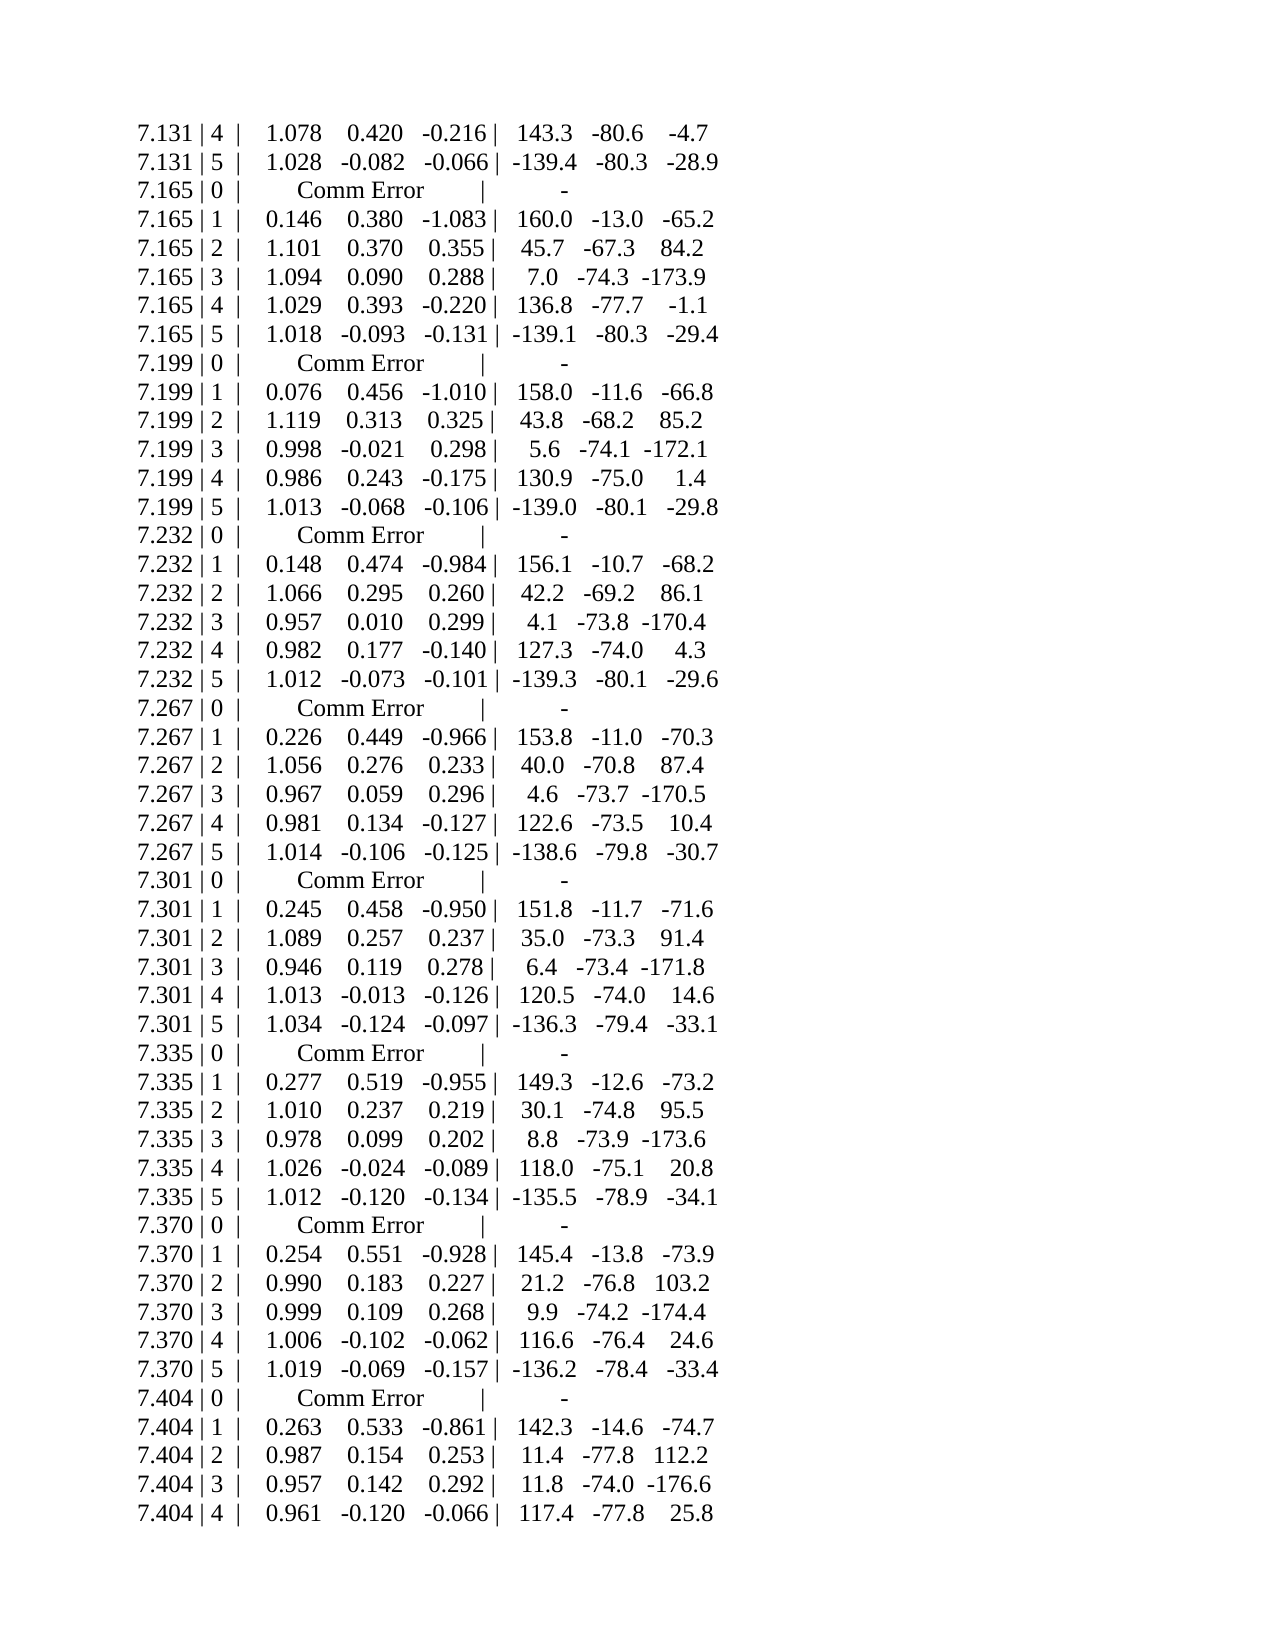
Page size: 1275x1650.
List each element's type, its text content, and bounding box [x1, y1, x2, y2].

text 7.232 | 1 | 0.148 0.474 -0.984 | 156.1 -10.7 -68.2 [118, 549, 1157, 578]
text 7.335 | 3 | 0.978 0.099 0.202 | 8.8 -73.9 -173.6 [118, 1124, 1157, 1153]
text 7.199 | 2 | 1.119 0.313 0.325 | 43.8 -68.2 85.2 [118, 406, 1157, 434]
text 7.267 | 1 | 0.226 0.449 -0.966 | 153.8 -11.0 -70.3 [118, 722, 1157, 751]
text 7.199 | 5 | 1.013 -0.068 -0.106 | -139.0 -80.1 -29.8 [118, 492, 1157, 521]
text 7.232 | 0 | Comm Error | - [118, 521, 1157, 549]
text 7.199 | 3 | 0.998 -0.021 0.298 | 5.6 -74.1 -172.1 [118, 434, 1157, 463]
text 7.335 | 5 | 1.012 -0.120 -0.134 | -135.5 -78.9 -34.1 [118, 1182, 1157, 1211]
text 7.301 | 2 | 1.089 0.257 0.237 | 35.0 -73.3 91.4 [118, 923, 1157, 952]
text 7.370 | 3 | 0.999 0.109 0.268 | 9.9 -74.2 -174.4 [118, 1297, 1157, 1326]
text 7.404 | 1 | 0.263 0.533 -0.861 | 142.3 -14.6 -74.7 [118, 1412, 1157, 1441]
text 7.199 | 0 | Comm Error | - [118, 348, 1157, 377]
text 7.301 | 3 | 0.946 0.119 0.278 | 6.4 -73.4 -171.8 [118, 952, 1157, 981]
text 7.404 | 4 | 0.961 -0.120 -0.066 | 117.4 -77.8 25.8 [118, 1498, 1157, 1527]
text 7.165 | 3 | 1.094 0.090 0.288 | 7.0 -74.3 -173.9 [118, 262, 1157, 291]
text 7.267 | 4 | 0.981 0.134 -0.127 | 122.6 -73.5 10.4 [118, 808, 1157, 837]
text 7.335 | 2 | 1.010 0.237 0.219 | 30.1 -74.8 95.5 [118, 1096, 1157, 1124]
text 7.165 | 0 | Comm Error | - [118, 176, 1157, 204]
text 7.370 | 2 | 0.990 0.183 0.227 | 21.2 -76.8 103.2 [118, 1268, 1157, 1297]
text 7.335 | 4 | 1.026 -0.024 -0.089 | 118.0 -75.1 20.8 [118, 1153, 1157, 1182]
text 7.370 | 1 | 0.254 0.551 -0.928 | 145.4 -13.8 -73.9 [118, 1239, 1157, 1268]
text 7.301 | 5 | 1.034 -0.124 -0.097 | -136.3 -79.4 -33.1 [118, 1009, 1157, 1038]
text 7.165 | 4 | 1.029 0.393 -0.220 | 136.8 -77.7 -1.1 [118, 291, 1157, 319]
text 7.165 | 2 | 1.101 0.370 0.355 | 45.7 -67.3 84.2 [118, 233, 1157, 262]
text 7.301 | 0 | Comm Error | - [118, 866, 1157, 894]
text 7.232 | 3 | 0.957 0.010 0.299 | 4.1 -73.8 -170.4 [118, 607, 1157, 636]
text 7.199 | 1 | 0.076 0.456 -1.010 | 158.0 -11.6 -66.8 [118, 377, 1157, 406]
text 7.335 | 1 | 0.277 0.519 -0.955 | 149.3 -12.6 -73.2 [118, 1067, 1157, 1096]
text 7.199 | 4 | 0.986 0.243 -0.175 | 130.9 -75.0 1.4 [118, 463, 1157, 492]
text 7.404 | 0 | Comm Error | - [118, 1383, 1157, 1412]
text 7.131 | 4 | 1.078 0.420 -0.216 | 143.3 -80.6 -4.7 [118, 118, 1157, 147]
text 7.232 | 5 | 1.012 -0.073 -0.101 | -139.3 -80.1 -29.6 [118, 664, 1157, 693]
text 7.165 | 1 | 0.146 0.380 -1.083 | 160.0 -13.0 -65.2 [118, 204, 1157, 233]
text 7.404 | 3 | 0.957 0.142 0.292 | 11.8 -74.0 -176.6 [118, 1469, 1157, 1498]
text 7.267 | 0 | Comm Error | - [118, 693, 1157, 722]
text 7.370 | 4 | 1.006 -0.102 -0.062 | 116.6 -76.4 24.6 [118, 1326, 1157, 1354]
text 7.232 | 4 | 0.982 0.177 -0.140 | 127.3 -74.0 4.3 [118, 636, 1157, 664]
text 7.267 | 2 | 1.056 0.276 0.233 | 40.0 -70.8 87.4 [118, 751, 1157, 779]
text 7.301 | 4 | 1.013 -0.013 -0.126 | 120.5 -74.0 14.6 [118, 981, 1157, 1009]
text 7.404 | 2 | 0.987 0.154 0.253 | 11.4 -77.8 112.2 [118, 1441, 1157, 1469]
text 7.232 | 2 | 1.066 0.295 0.260 | 42.2 -69.2 86.1 [118, 578, 1157, 607]
text 7.335 | 0 | Comm Error | - [118, 1038, 1157, 1067]
text 7.370 | 5 | 1.019 -0.069 -0.157 | -136.2 -78.4 -33.4 [118, 1354, 1157, 1383]
text 7.301 | 1 | 0.245 0.458 -0.950 | 151.8 -11.7 -71.6 [118, 894, 1157, 923]
text 7.370 | 0 | Comm Error | - [118, 1211, 1157, 1239]
text 7.267 | 3 | 0.967 0.059 0.296 | 4.6 -73.7 -170.5 [118, 779, 1157, 808]
text 7.131 | 5 | 1.028 -0.082 -0.066 | -139.4 -80.3 -28.9 [118, 147, 1157, 176]
text 7.165 | 5 | 1.018 -0.093 -0.131 | -139.1 -80.3 -29.4 [118, 319, 1157, 348]
text 7.267 | 5 | 1.014 -0.106 -0.125 | -138.6 -79.8 -30.7 [118, 837, 1157, 866]
